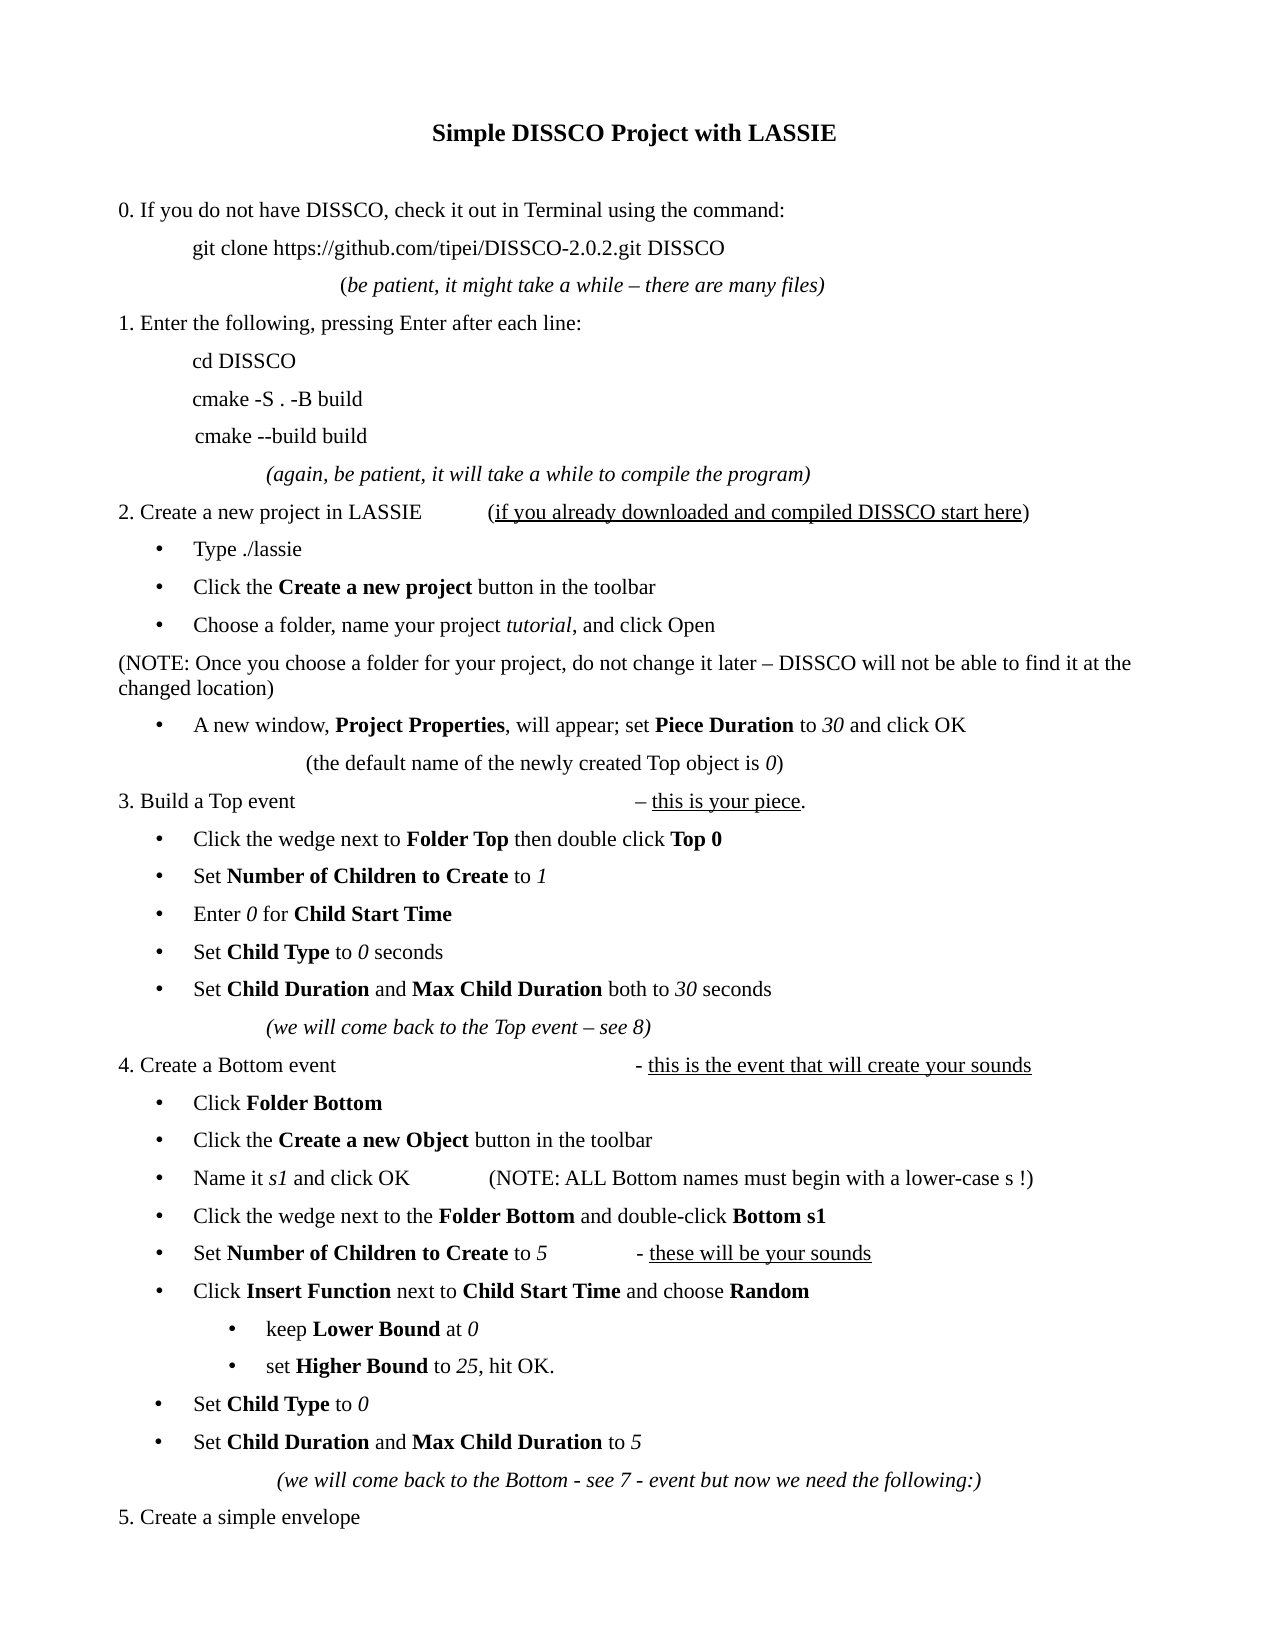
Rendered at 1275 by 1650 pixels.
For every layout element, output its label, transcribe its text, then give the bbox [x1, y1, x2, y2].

text Simple DISSCO Project with LASSIE [118, 118, 1157, 147]
list (the default name of the newly created Top object is 0) [268, 750, 1157, 775]
text 0. If you do not have DISSCO, check it out in Terminal using the command: [118, 197, 1157, 222]
text cmake --build build [118, 423, 1157, 448]
list Set Number of Children to Create to 1 [156, 863, 1157, 888]
text cmake -S . -B build [118, 386, 1157, 411]
text 2. Create a new project in LASSIE (if you already downloaded and compiled DISSCO start here) [118, 499, 1157, 524]
list Click the wedge next to Folder Top then double click Top 0 [156, 826, 1157, 851]
list Type ./lassie [156, 536, 1157, 562]
list Choose a folder, name your project tutorial, and click Open [156, 612, 1157, 637]
text 5. Create a simple envelope [118, 1504, 1157, 1529]
text (we will come back to the Bottom - see 7 - event but now we need the following:) [118, 1467, 1157, 1492]
list Enter 0 for Child Start Time [156, 901, 1157, 926]
text cd DISSCO [118, 348, 1157, 373]
list Set Child Duration and Max Child Duration to 5 [154, 1429, 1157, 1454]
text 3. Build a Top event – this is your piece. [118, 788, 1157, 813]
text (we will come back to the Top event – see 8) [118, 1014, 1157, 1039]
list set Higher Bound to 25, hit OK. [228, 1353, 1157, 1379]
text (NOTE: Once you choose a folder for your project, do not change it later – DISSCO will not be able to find it at the changed location) [118, 649, 1157, 700]
list Click Folder Bottom [156, 1089, 1157, 1115]
text 1. Enter the following, pressing Enter after each line: [118, 310, 1157, 335]
list Name it s1 and click OK (NOTE: ALL Bottom names must begin with a lower-case s !) [156, 1165, 1157, 1190]
text git clone https://github.com/tipei/DISSCO-2.0.2.git DISSCO [118, 235, 1157, 260]
list Click the wedge next to the Folder Bottom and double-click Bottom s1 [156, 1203, 1157, 1228]
text (be patient, it might take a while – there are many files) [118, 272, 1157, 298]
list Click Insert Function next to Child Start Time and choose Random [156, 1278, 1157, 1303]
list Click the Create a new Object button in the toolbar [156, 1127, 1157, 1152]
list keep Lower Bound at 0 [228, 1316, 1157, 1341]
list Set Child Duration and Max Child Duration both to 30 seconds [156, 976, 1157, 1002]
list A new window, Project Properties, will appear; set Piece Duration to 30 and click OK [156, 712, 1157, 738]
list Set Child Type to 0 [154, 1391, 1157, 1416]
list Click the Create a new project button in the toolbar [156, 574, 1157, 599]
text (again, be patient, it will take a while to compile the program) [118, 461, 1157, 486]
text 4. Create a Bottom event - this is the event that will create your sounds [118, 1052, 1157, 1077]
list Set Number of Children to Create to 5 - these will be your sounds [156, 1240, 1157, 1266]
list Set Child Type to 0 seconds [156, 939, 1157, 964]
